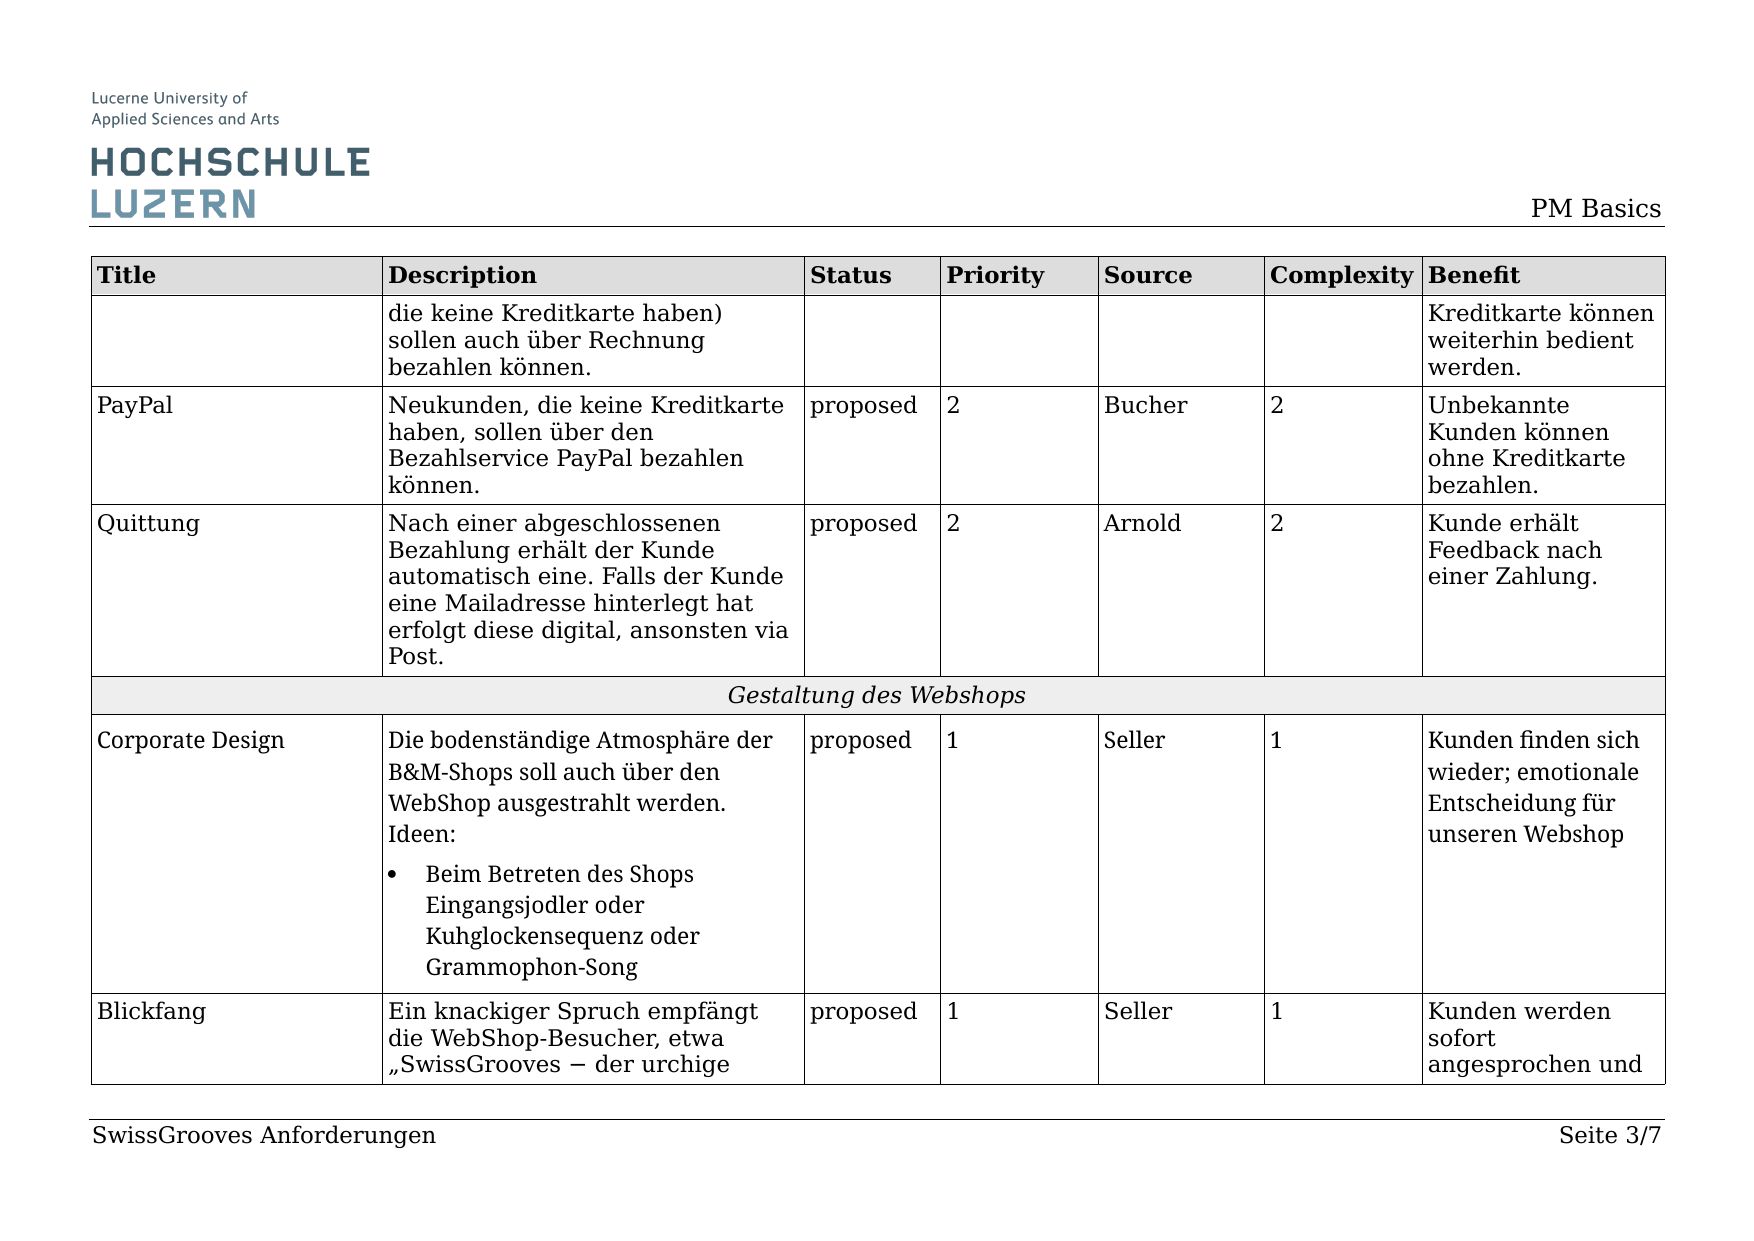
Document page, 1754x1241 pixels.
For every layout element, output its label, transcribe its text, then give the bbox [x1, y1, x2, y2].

table_cell Corporate Design [92, 715, 382, 992]
table_cell 2 [1265, 505, 1422, 676]
table_cell [1265, 296, 1422, 386]
table_cell 1 [941, 994, 1098, 1084]
table_header Benefit [1423, 257, 1665, 294]
table_cell 2 [941, 387, 1098, 504]
table_cell Kunde erhält Feedback nach einer Zahlung. [1423, 505, 1665, 676]
table_header Title [92, 257, 382, 294]
picture [91, 91, 370, 218]
table_cell Nach einer abgeschlossenen Bezahlung erhält der Kunde automatisch eine. Falls der Kunde eine Mailadresse hinterlegt hat erfolgt diese digital, ansonsten via Post. [383, 505, 804, 676]
table_cell [1099, 296, 1264, 386]
table_cell [805, 296, 940, 386]
table_cell 1 [1265, 715, 1422, 992]
table_cell Die bodenständige Atmosphäre der B&M-Shops soll auch über den WebShop ausgestrahlt werden. Ideen: Beim Betreten des Shops Eingangsjodler oder Kuhglockensequenz oder Grammophon-Song [383, 715, 804, 992]
table_cell Blickfang [92, 994, 382, 1084]
table_header Description [383, 257, 804, 294]
table_cell Kunden finden sich wieder; emotionale Entscheidung für unseren Webshop [1423, 715, 1665, 992]
table_cell 2 [941, 505, 1098, 676]
table_cell Kreditkarte können weiterhin bedient werden. [1423, 296, 1665, 386]
table_cell PayPal [92, 387, 382, 504]
table_header Priority [941, 257, 1098, 294]
table_cell 1 [941, 715, 1098, 992]
table_cell 2 [1265, 387, 1422, 504]
table_cell Seller [1099, 715, 1264, 992]
table_cell proposed [805, 715, 940, 992]
table_cell Arnold [1099, 505, 1264, 676]
table_cell Neukunden, die keine Kreditkarte haben, sollen über den Bezahlservice PayPal bezahlen können. [383, 387, 804, 504]
table_cell Quittung [92, 505, 382, 676]
table_cell Ein knackiger Spruch empfängt die WebShop-Besucher, etwa „SwissGrooves − der urchige [383, 994, 804, 1084]
table_header Complexity [1265, 257, 1422, 294]
table_cell Gestaltung des Webshops [92, 677, 1665, 714]
table_cell Bucher [1099, 387, 1264, 504]
table_header Source [1099, 257, 1264, 294]
table_cell [92, 296, 382, 386]
table_header Status [805, 257, 940, 294]
table_cell [941, 296, 1098, 386]
table_cell die keine Kreditkarte haben) sollen auch über Rechnung bezahlen können. [383, 296, 804, 386]
table_cell proposed [805, 505, 940, 676]
table_cell proposed [805, 387, 940, 504]
table_cell Seller [1099, 994, 1264, 1084]
table_cell 1 [1265, 994, 1422, 1084]
table_cell Kunden werden sofort angesprochen und [1423, 994, 1665, 1084]
table_cell Unbekannte Kunden können ohne Kreditkarte bezahlen. [1423, 387, 1665, 504]
table_cell proposed [805, 994, 940, 1084]
